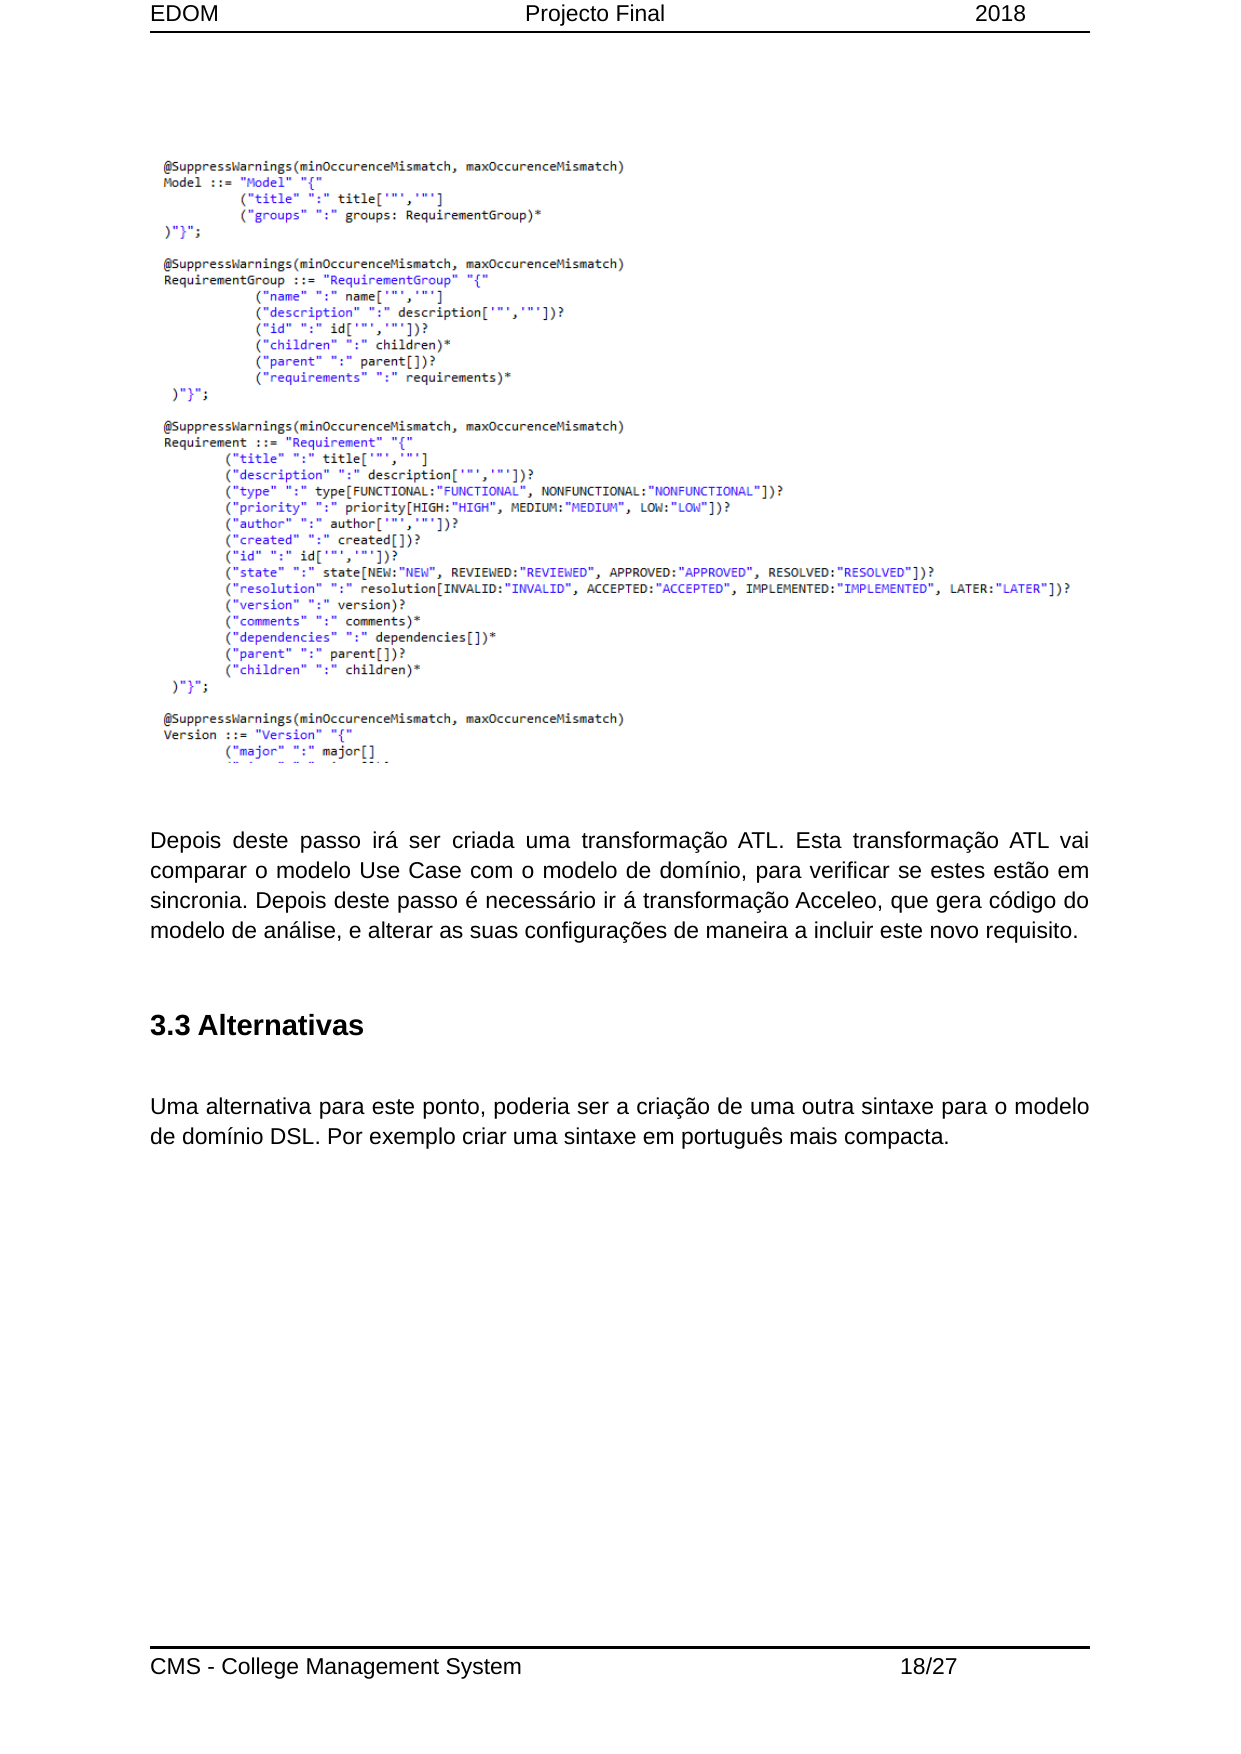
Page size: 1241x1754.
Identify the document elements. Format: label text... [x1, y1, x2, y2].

text Uma alternativa para este ponto, poderia ser a criação de uma outra sintaxe para o modelo de domínio DSL. Por exemplo criar uma sintaxe em português mais compacta. [150, 1093, 1090, 1149]
subtitle 3.3 Alternativas [150, 1008, 1090, 1042]
picture [150, 150, 1091, 763]
text Depois deste passo irá ser criada uma transformação ATL. Esta transformação ATL vai comparar o modelo Use Case com o modelo de domínio, para verificar se estes estão em sincronia. Depois deste passo é necessário ir á transformação Acceleo, que gera código do modelo de análise, e alterar as suas configurações de maneira a incluir este novo requisito. [150, 827, 1090, 944]
